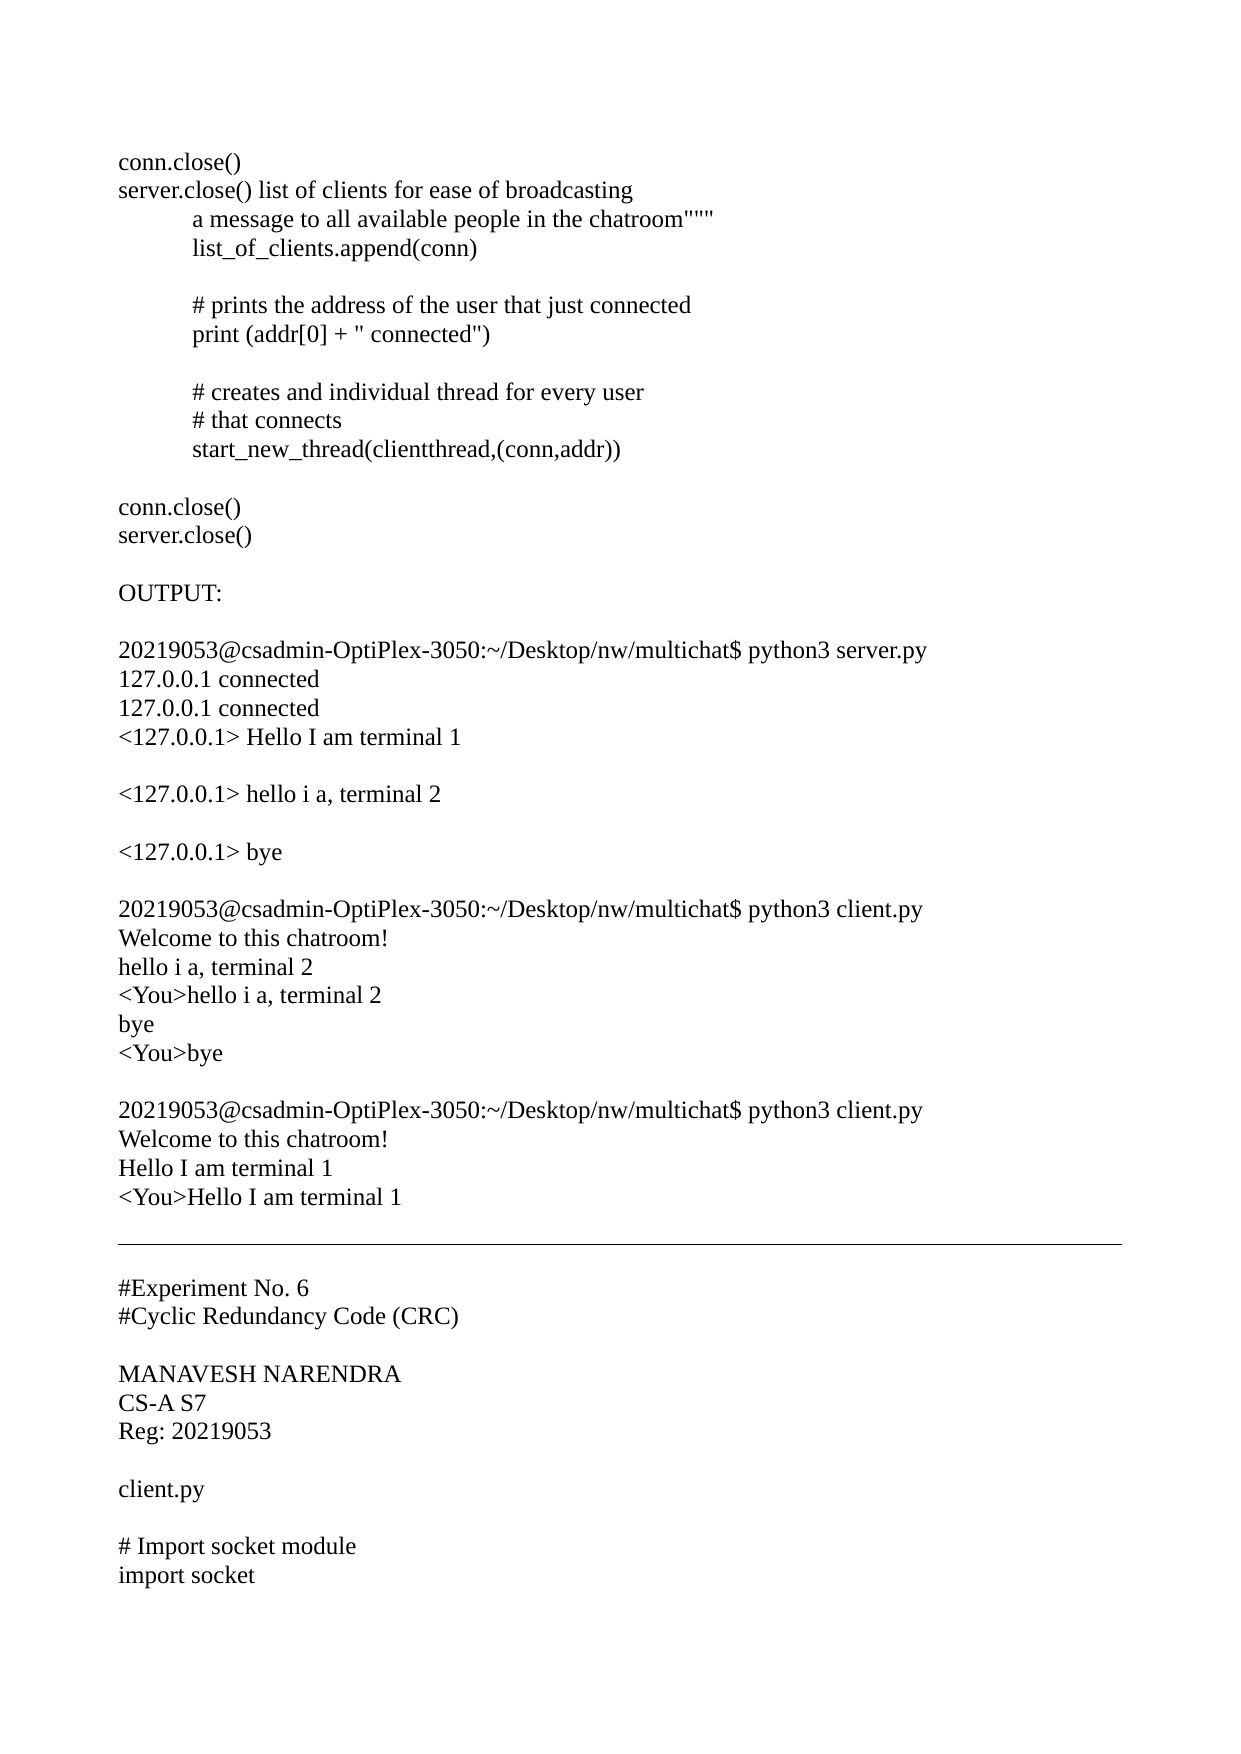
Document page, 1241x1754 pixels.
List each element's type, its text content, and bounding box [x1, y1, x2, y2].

text import socket [118, 1560, 1122, 1589]
text # that connects [118, 406, 1122, 434]
text 127.0.0.1 connected [118, 693, 1122, 722]
text <127.0.0.1> bye [118, 837, 1122, 866]
text Hello I am terminal 1 [118, 1153, 1122, 1182]
text #Experiment No. 6 [118, 1273, 1122, 1301]
text server.close() [118, 521, 1122, 549]
text 20219053@csadmin-OptiPlex-3050:~/Desktop/nw/multichat$ python3 client.py [118, 1096, 1122, 1124]
text OUTPUT: [118, 578, 1122, 607]
text 20219053@csadmin-OptiPlex-3050:~/Desktop/nw/multichat$ python3 client.py [118, 894, 1122, 923]
text client.py [118, 1474, 1122, 1503]
text #Cyclic Redundancy Code (CRC) [118, 1301, 1122, 1330]
text Welcome to this chatroom! [118, 1124, 1122, 1153]
text Welcome to this chatroom! [118, 923, 1122, 952]
text # Import socket module [118, 1531, 1122, 1560]
text <You>Hello I am terminal 1 [118, 1182, 1122, 1211]
text <127.0.0.1> Hello I am terminal 1 [118, 722, 1122, 751]
text # prints the address of the user that just connected [118, 291, 1122, 319]
text print (addr[0] + " connected") [118, 319, 1122, 348]
text Reg: 20219053 [118, 1416, 1122, 1445]
text CS-A S7 [118, 1388, 1122, 1416]
text hello i a, terminal 2 [118, 952, 1122, 981]
text bye [118, 1009, 1122, 1038]
text # creates and individual thread for every user [118, 377, 1122, 406]
text start_new_thread(clientthread,(conn,addr)) [118, 434, 1122, 463]
text 127.0.0.1 connected [118, 664, 1122, 693]
text 20219053@csadmin-OptiPlex-3050:~/Desktop/nw/multichat$ python3 server.py [118, 636, 1122, 664]
text conn.close() [118, 147, 1122, 176]
text conn.close() [118, 492, 1122, 521]
text <You>hello i a, terminal 2 [118, 981, 1122, 1009]
text list_of_clients.append(conn) [118, 233, 1122, 262]
text <You>bye [118, 1038, 1122, 1067]
text a message to all available people in the chatroom""" [118, 204, 1122, 233]
text server.close() list of clients for ease of broadcasting [118, 176, 1122, 204]
text MANAVESH NARENDRA [118, 1359, 1122, 1388]
text <127.0.0.1> hello i a, terminal 2 [118, 779, 1122, 808]
